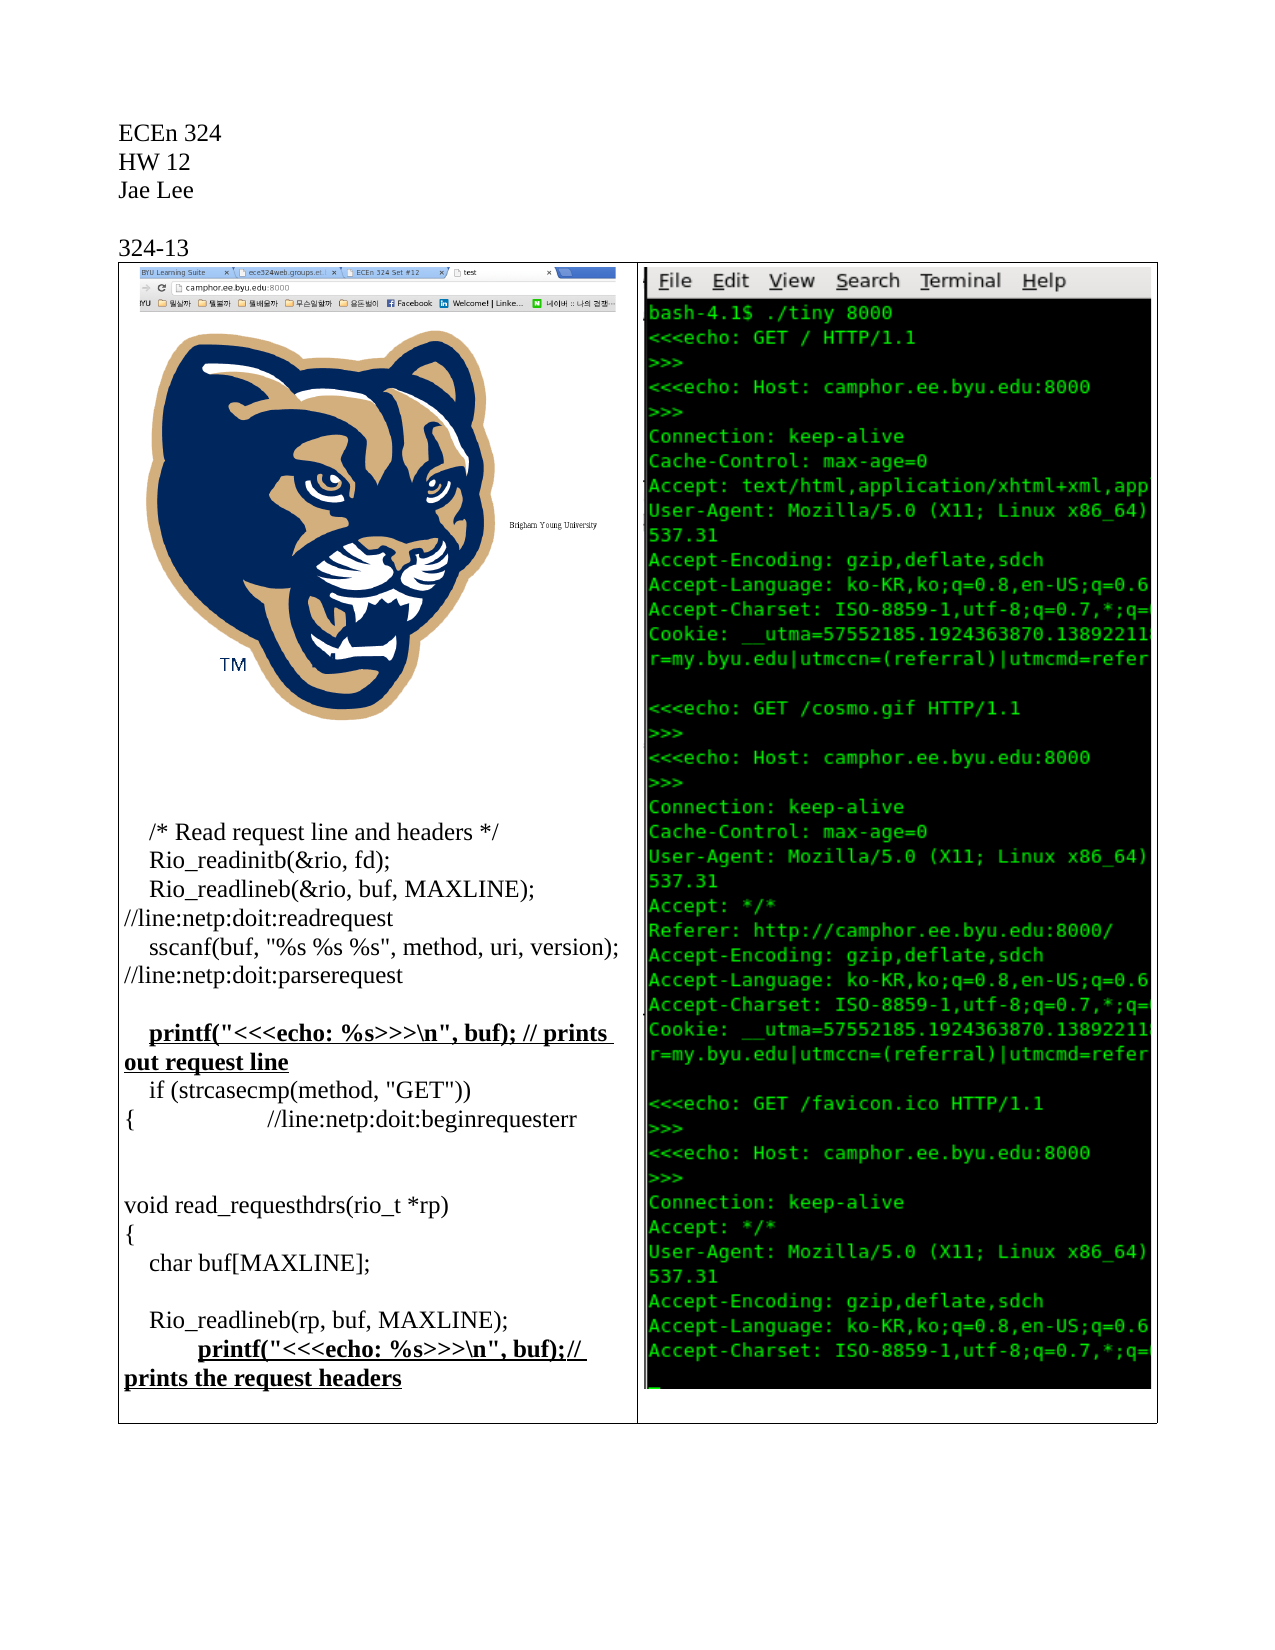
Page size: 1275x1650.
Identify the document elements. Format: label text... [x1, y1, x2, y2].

picture [643, 267, 1152, 1389]
text 324-13 [118, 233, 1157, 262]
text HW 12 [118, 147, 1157, 176]
table_header /* Read request line and headers */ Rio_readinitb(&rio, fd); Rio_readlineb(&rio, buf, MAXLINE); //line:netp:doit:readrequest sscanf(buf, "%s %s %s", method, uri, version); //line:netp:doit:parserequest printf("<<<echo: %s>>>\n", buf); // prints out request line if (strcasecmp(method, "GET")) { //line:netp:doit:beginrequesterr void read_requesthdrs(rio_t *rp) { char buf[MAXLINE]; Rio_readlineb(rp, buf, MAXLINE); printf("<<<echo: %s>>>\n", buf); // prints the request headers [119, 263, 637, 1423]
table_header [638, 263, 1157, 1423]
text Jae Lee [118, 176, 1157, 204]
picture [139, 267, 616, 731]
text ECEn 324 [118, 118, 1157, 147]
